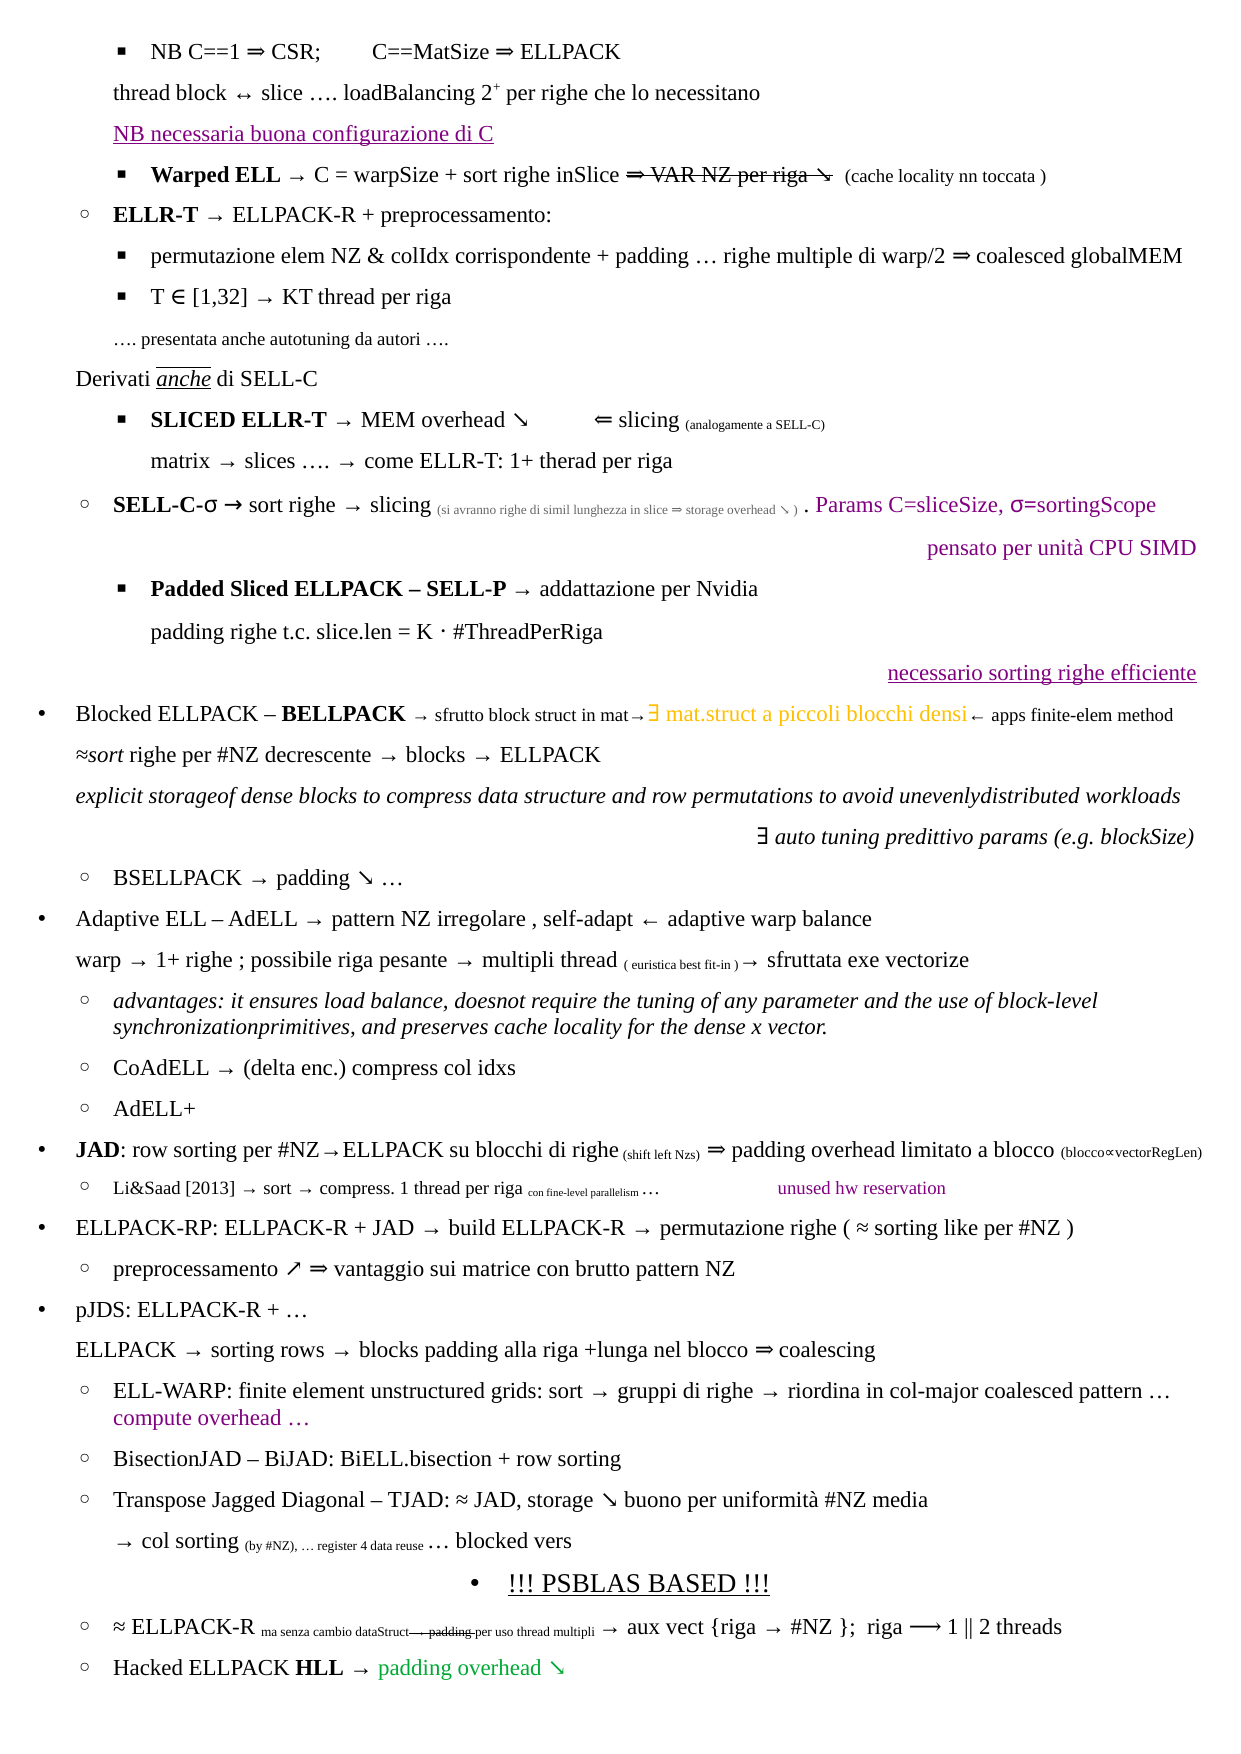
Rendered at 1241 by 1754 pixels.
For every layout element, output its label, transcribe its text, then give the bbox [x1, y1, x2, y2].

list Hacked ELLPACK HLL → padding overhead ↘ [75, 1654, 1202, 1681]
list permutazione elem NZ & colIdx corrispondente + padding … righe multiple di warp/2 ⇒ coalesced globalMEM [113, 242, 1202, 269]
list SLICED ELLR-T → MEM overhead ↘ ⇐ slicing (analogamente a SELL-C) [113, 406, 1202, 433]
list NB necessaria buona configurazione di C [75, 120, 1202, 146]
list T ∈ [1,32] → KT thread per riga [113, 283, 1202, 310]
list NB C==1 ⇒ CSR; C==MatSize ⇒ ELLPACK [113, 38, 1202, 64]
list …. presentata anche autotuning da autori …. [75, 324, 1202, 351]
list padding righe t.c. slice.len = K · #ThreadPerRiga [113, 616, 1202, 644]
list pensato per unità CPU SIMD [75, 534, 1202, 560]
list Li&Saad [2013] → sort → compress. 1 thread per riga con fine-level parallelism … unused hw reservation [75, 1177, 1202, 1199]
list Derivati anche di SELL-C [38, 365, 1202, 392]
list Adaptive ELL – AdELL → pattern NZ irregolare , self-adapt ← adaptive warp balance [38, 905, 1202, 931]
list BSELLPACK → padding ↘ … [75, 864, 1202, 890]
list advantages: it ensures load balance, doesnot require the tuning of any parameter and the use of block-level synchronizationprimitives, and preserves cache locality for the dense x vector. [75, 987, 1202, 1039]
list ELLR-T → ELLPACK-R + preprocessamento: [75, 202, 1202, 228]
list CoAdELL → (delta enc.) compress col idxs [75, 1054, 1202, 1080]
list thread block ↔ slice …. loadBalancing 2+ per righe che lo necessitano [75, 79, 1202, 105]
list ≈ ELLPACK-R ma senza cambio dataStruct → padding per uso thread multipli → aux vect {riga → #NZ }; riga ⟶ 1 || 2 threads [75, 1613, 1202, 1640]
list explicit storageof dense blocks to compress data structure and row permutations to avoid unevenlydistributed workloads [38, 782, 1202, 808]
list ∃ auto tuning predittivo params (e.g. blockSize) [38, 823, 1202, 849]
list ≈sort righe per #NZ decrescente → blocks → ELLPACK [38, 741, 1202, 767]
list !!! PSBLAS BASED !!! [38, 1568, 1202, 1599]
list matrix → slices …. → come ELLR-T: 1+ therad per riga [113, 447, 1202, 473]
list ELLPACK-RP: ELLPACK-R + JAD → build ELLPACK-R → permutazione righe ( ≈ sorting like per #NZ ) [38, 1214, 1202, 1240]
list SELL-C-σ → sort righe → slicing (si avranno righe di simil lunghezza in slice ⇒ storage overhead ↘ ) . Params C=sliceSize, σ=sortingScope [75, 488, 1202, 519]
list → col sorting (by #NZ), … register 4 data reuse … blocked vers [75, 1527, 1202, 1553]
list warp → 1+ righe ; possibile riga pesante → multipli thread ( euristica best fit-in )→ sfruttata exe vectorize [38, 946, 1202, 972]
list Transpose Jagged Diagonal – TJAD: ≈ JAD, storage ↘ buono per uniformità #NZ media [75, 1486, 1202, 1512]
list ELLPACK → sorting rows → blocks padding alla riga +lunga nel blocco ⇒ coalescing [38, 1337, 1202, 1363]
list Warped ELL → C = warpSize + sort righe inSlice ⇒ VAR NZ per riga ↘ (cache locality nn toccata ) [113, 161, 1202, 187]
list JAD: row sorting per #NZ→ELLPACK su blocchi di righe (shift left Nzs) ⇒ padding overhead limitato a blocco (blocco∝vectorRegLen) [38, 1136, 1202, 1162]
list BisectionJAD – BiJAD: BiELL.bisection + row sorting [75, 1445, 1202, 1471]
list ELL-WARP: finite element unstructured grids: sort → gruppi di righe → riordina in col-major coalesced pattern … compute overhead … [75, 1377, 1202, 1430]
list preprocessamento ↗ ⇒ vantaggio sui matrice con brutto pattern NZ [75, 1255, 1202, 1281]
list AdELL+ [75, 1095, 1202, 1121]
list Blocked ELLPACK – BELLPACK → sfrutto block struct in mat→∃ mat.struct a piccoli blocchi densi← apps finite-elem method [38, 700, 1202, 726]
list necessario sorting righe efficiente [113, 659, 1202, 686]
list pJDS: ELLPACK-R + … [38, 1296, 1202, 1322]
list Padded Sliced ELLPACK – SELL-P → addattazione per Nvidia [113, 575, 1202, 601]
